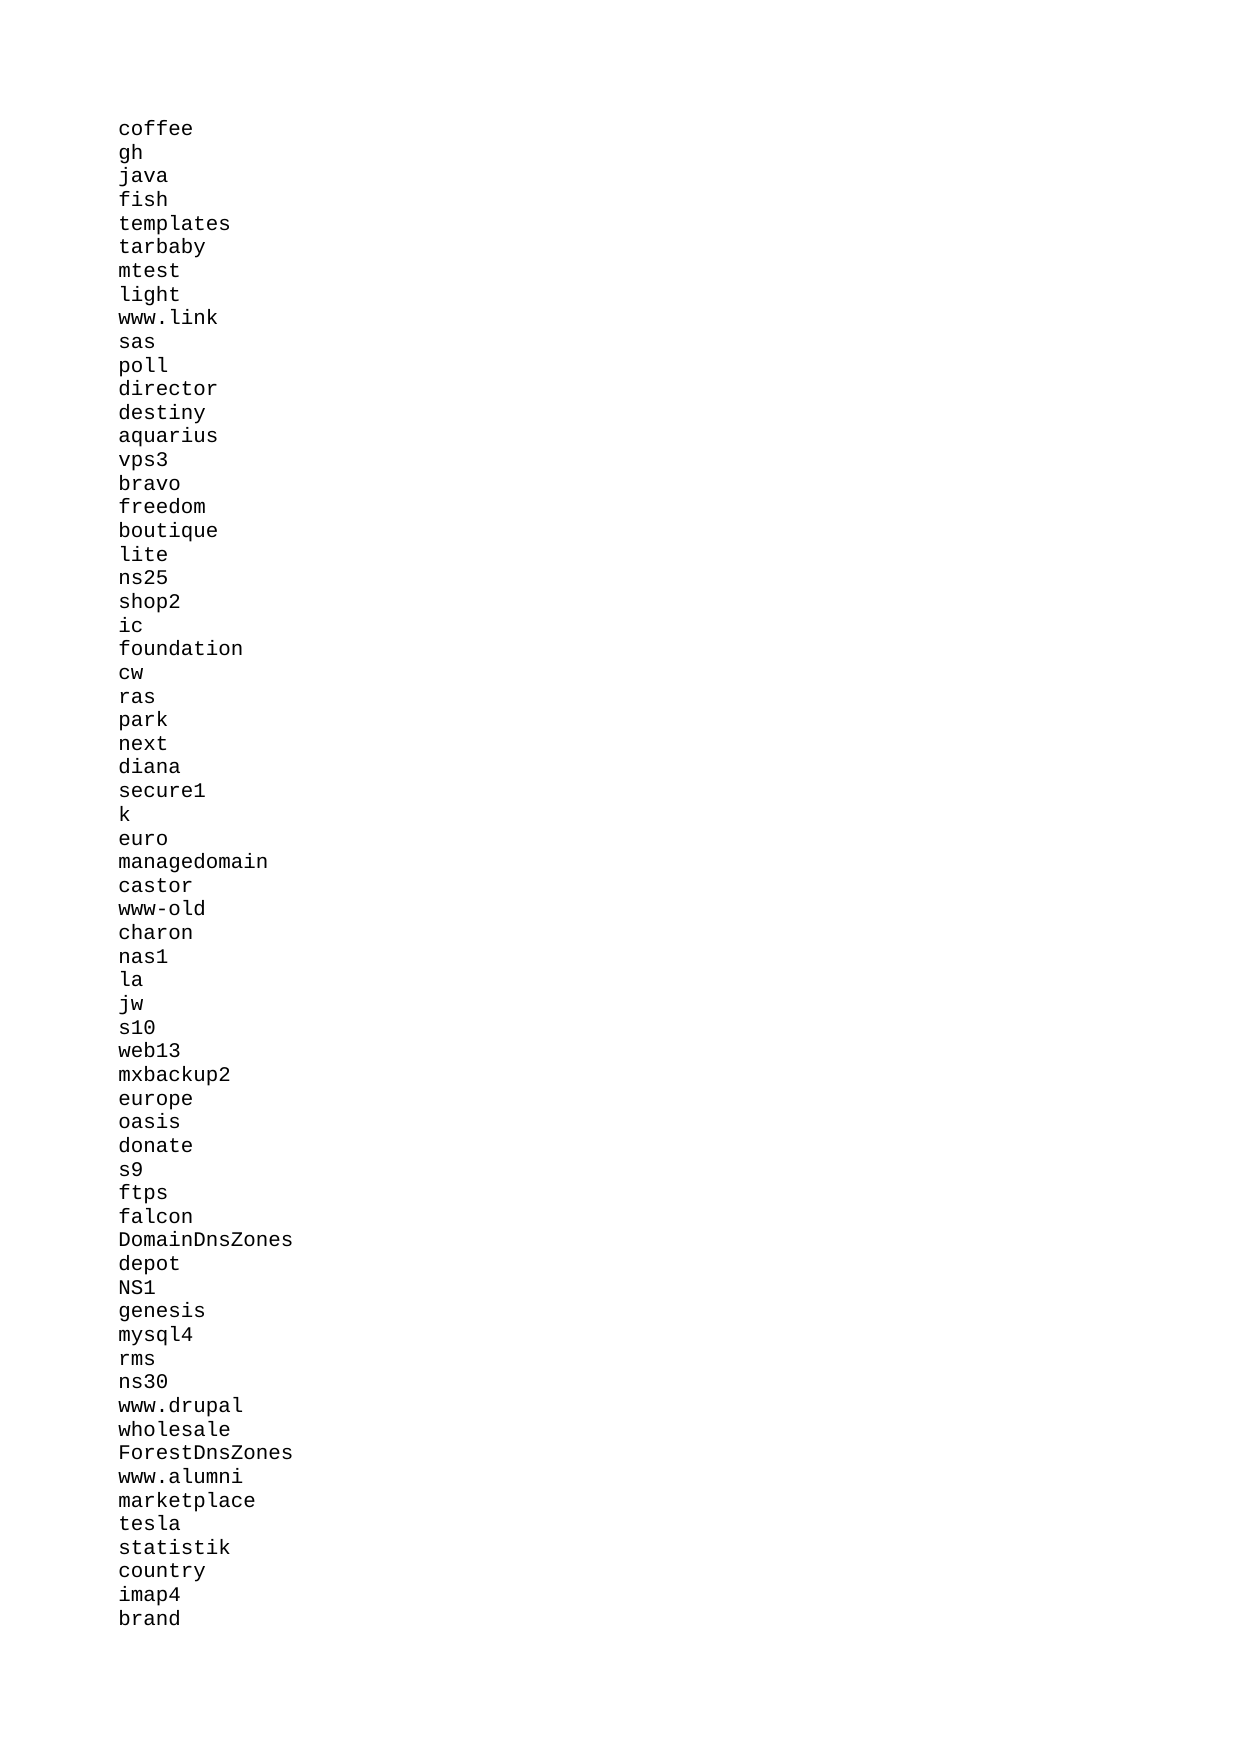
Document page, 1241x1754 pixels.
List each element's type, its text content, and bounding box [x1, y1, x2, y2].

text donate [118, 1135, 1122, 1158]
text freedom [118, 496, 1122, 520]
text imap4 [118, 1584, 1122, 1608]
text country [118, 1561, 1122, 1584]
text next [118, 733, 1122, 757]
text sas [118, 331, 1122, 354]
text light [118, 284, 1122, 307]
text lite [118, 544, 1122, 567]
text mysql4 [118, 1324, 1122, 1348]
text wholesale [118, 1419, 1122, 1442]
text boutique [118, 520, 1122, 544]
text ras [118, 686, 1122, 709]
text foundation [118, 638, 1122, 662]
text depot [118, 1253, 1122, 1277]
text fish [118, 189, 1122, 213]
text ftps [118, 1182, 1122, 1206]
text NS1 [118, 1277, 1122, 1300]
text destiny [118, 402, 1122, 426]
text managedomain [118, 851, 1122, 875]
text vps3 [118, 449, 1122, 473]
text java [118, 165, 1122, 189]
text marketplace [118, 1489, 1122, 1513]
text tesla [118, 1513, 1122, 1537]
text brand [118, 1608, 1122, 1631]
text jw [118, 993, 1122, 1017]
text rms [118, 1348, 1122, 1371]
text www.link [118, 307, 1122, 331]
text euro [118, 827, 1122, 851]
text director [118, 378, 1122, 402]
text la [118, 969, 1122, 993]
text statistik [118, 1537, 1122, 1561]
text www.alumni [118, 1466, 1122, 1489]
text coffee [118, 118, 1122, 142]
text s9 [118, 1158, 1122, 1182]
text nas1 [118, 946, 1122, 969]
text tarbaby [118, 236, 1122, 260]
text DomainDnsZones [118, 1229, 1122, 1253]
text cw [118, 662, 1122, 686]
text www.drupal [118, 1395, 1122, 1419]
text ic [118, 615, 1122, 638]
text ForestDnsZones [118, 1442, 1122, 1466]
text charon [118, 922, 1122, 946]
text web13 [118, 1040, 1122, 1064]
text gh [118, 142, 1122, 165]
text templates [118, 213, 1122, 236]
text falcon [118, 1206, 1122, 1229]
text ns25 [118, 567, 1122, 591]
text genesis [118, 1300, 1122, 1324]
text aquarius [118, 426, 1122, 449]
text castor [118, 875, 1122, 898]
text oasis [118, 1111, 1122, 1135]
text k [118, 804, 1122, 827]
text europe [118, 1088, 1122, 1111]
text poll [118, 354, 1122, 378]
text bravo [118, 473, 1122, 496]
text www-old [118, 898, 1122, 922]
text secure1 [118, 780, 1122, 804]
text mxbackup2 [118, 1064, 1122, 1088]
text park [118, 709, 1122, 733]
text diana [118, 757, 1122, 780]
text mtest [118, 260, 1122, 284]
text s10 [118, 1017, 1122, 1040]
text shop2 [118, 591, 1122, 615]
text ns30 [118, 1371, 1122, 1395]
